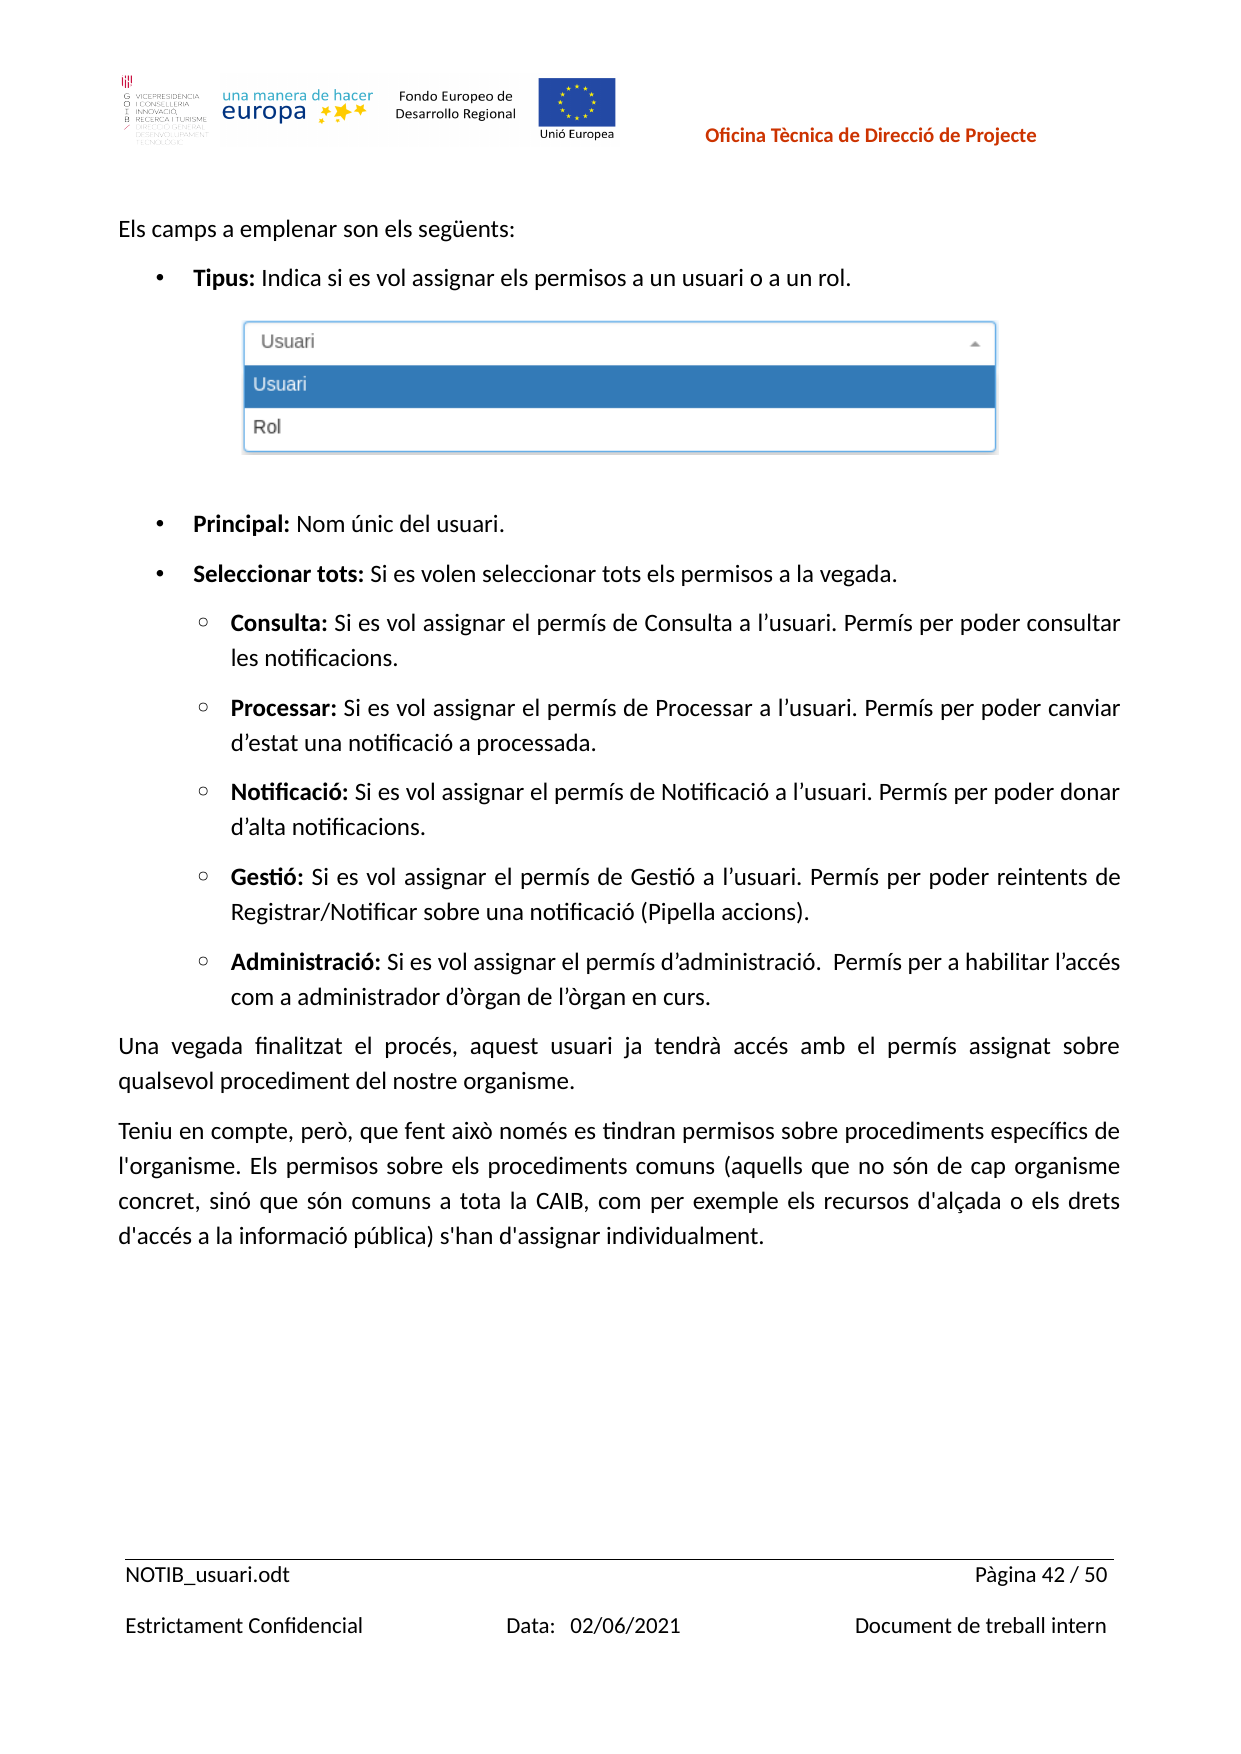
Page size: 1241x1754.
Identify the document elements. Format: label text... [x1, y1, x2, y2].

text Els camps a emplenar son els següents: [118, 213, 1122, 243]
list Administració: Si es vol assignar el permís d’administració. Permís per a habilitar l’accés com a administrador d’òrgan de l’òrgan en curs. [193, 946, 1122, 1011]
list Gestió: Si es vol assignar el permís de Gestió a l’usuari. Permís per poder reintents de Registrar/Notificar sobre una notificació (Pipella accions). [193, 861, 1122, 927]
list Consulta: Si es vol assignar el permís de Consulta a l’usuari. Permís per poder consultar les notificacions. [193, 607, 1122, 673]
text Teniu en compte, però, que fent això només es tindran permisos sobre procediments específics de l'organisme. Els permisos sobre els procediments comuns (aquells que no són de cap organisme concret, sinó que són comuns a tota la CAIB, com per exemple els recursos d'alçada o els drets d'accés a la informació pública) s'han d'assignar individualment. [118, 1115, 1122, 1250]
picture [241, 320, 999, 455]
list Processar: Si es vol assignar el permís de Processar a l’usuari. Permís per poder canviar d’estat una notificació a processada. [193, 692, 1122, 757]
text Una vegada finalitzat el procés, aquest usuari ja tendrà accés amb el permís assignat sobre qualsevol procediment del nostre organisme. [118, 1030, 1122, 1096]
list Tipus: Indica si es vol assignar els permisos a un usuari o a un rol. [156, 263, 1122, 293]
picture [118, 73, 213, 147]
list Notificació: Si es vol assignar el permís de Notificació a l’usuari. Permís per poder donar d’alta notificacions. [193, 777, 1122, 842]
list Seleccionar tots: Si es volen seleccionar tots els permisos a la vegada. [156, 558, 1122, 588]
list Principal: Nom únic del usuari. [156, 508, 1122, 539]
picture [219, 73, 621, 147]
